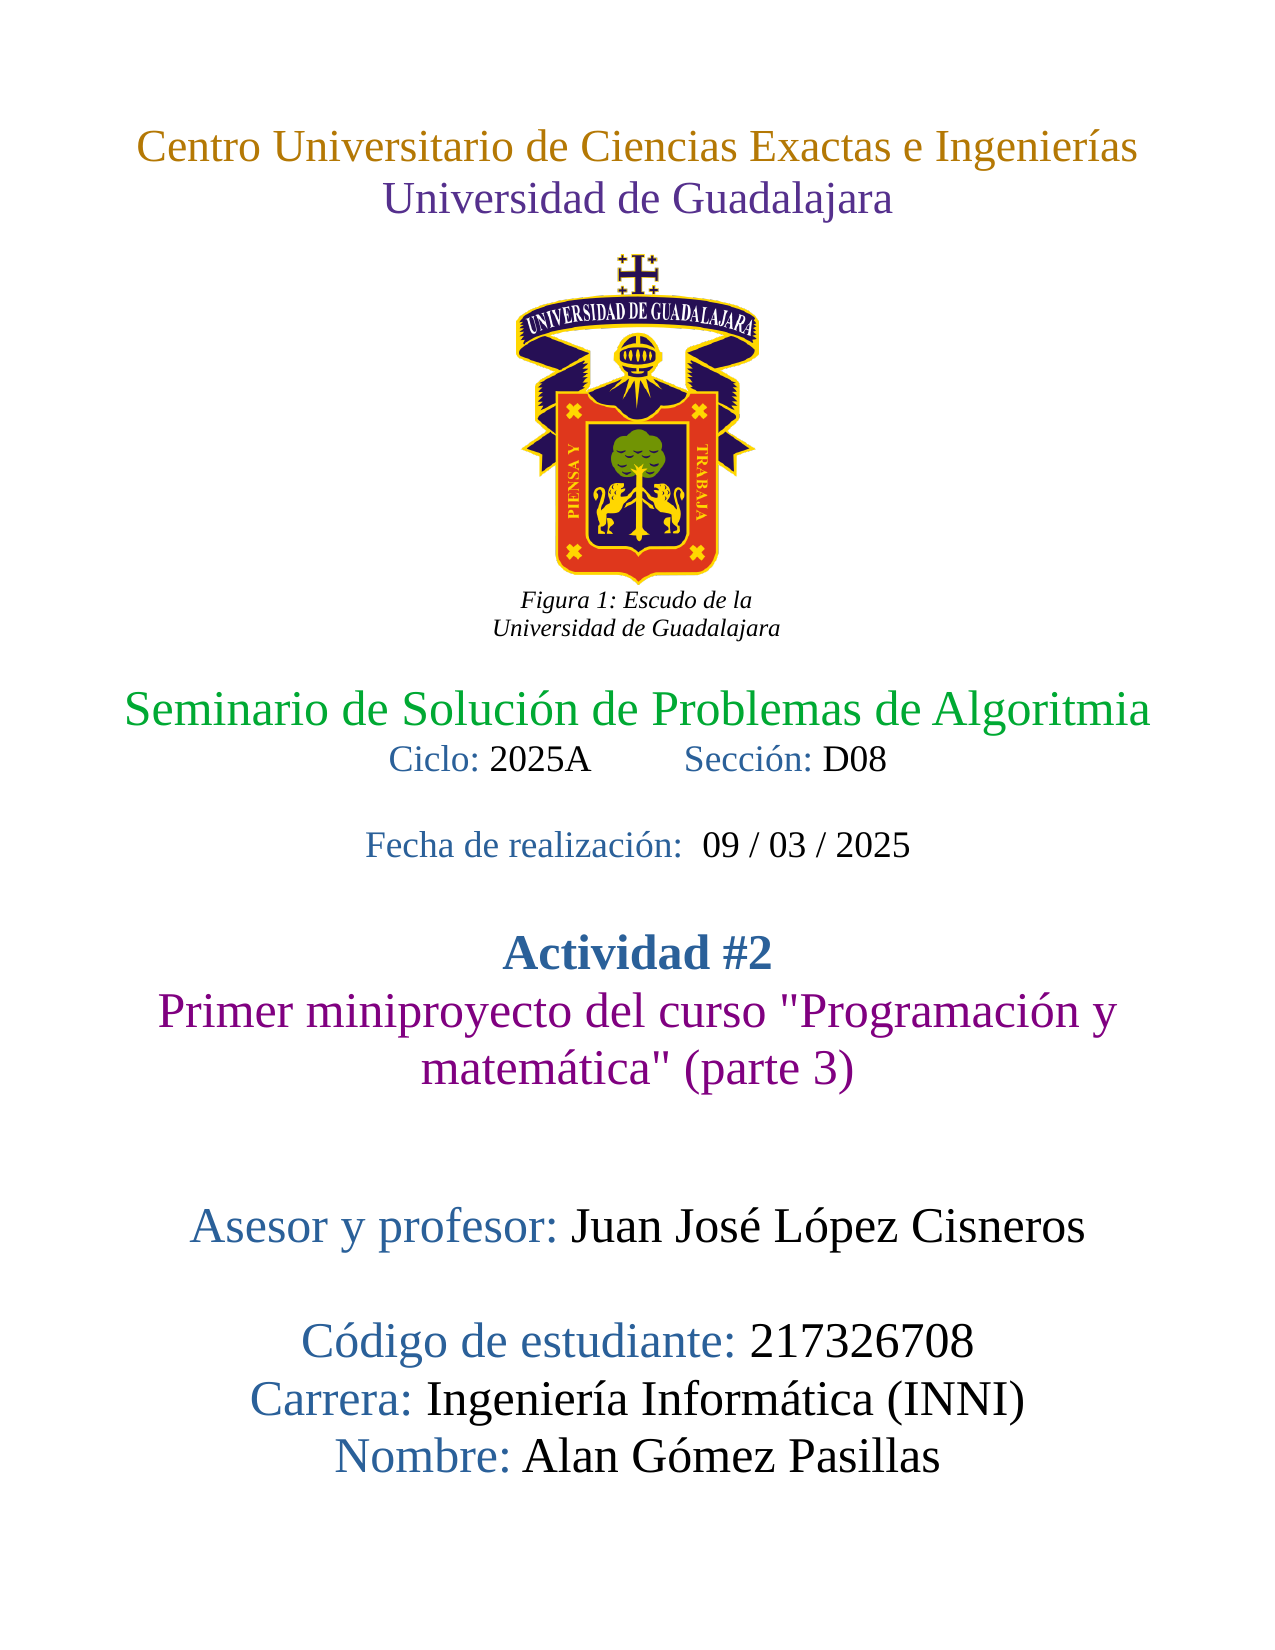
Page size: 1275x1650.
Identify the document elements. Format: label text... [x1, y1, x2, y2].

text Asesor y profesor: Juan José López Cisneros [118, 1196, 1157, 1254]
picture [516, 254, 759, 585]
text Carrera: Ingeniería Informática (INNI) [118, 1369, 1157, 1426]
text Primer miniproyecto del curso "Programación y matemática" (parte 3) [118, 981, 1157, 1096]
text Seminario de Solución de Problemas de Algoritmia [118, 679, 1157, 736]
text Universidad de Guadalajara [118, 171, 1157, 223]
text Código de estudiante: 217326708 [118, 1311, 1157, 1369]
text Actividad #2 [118, 923, 1157, 981]
text Centro Universitario de Ciencias Exactas e Ingenierías [118, 118, 1157, 171]
text Fecha de realización: 09 / 03 / 2025 [118, 822, 1157, 866]
text Ciclo: 2025A Sección: D08 [118, 736, 1157, 779]
text Figura 1: Escudo de la Universidad de Guadalajara [487, 236, 787, 642]
text Nombre: Alan Gómez Pasillas [118, 1426, 1157, 1484]
